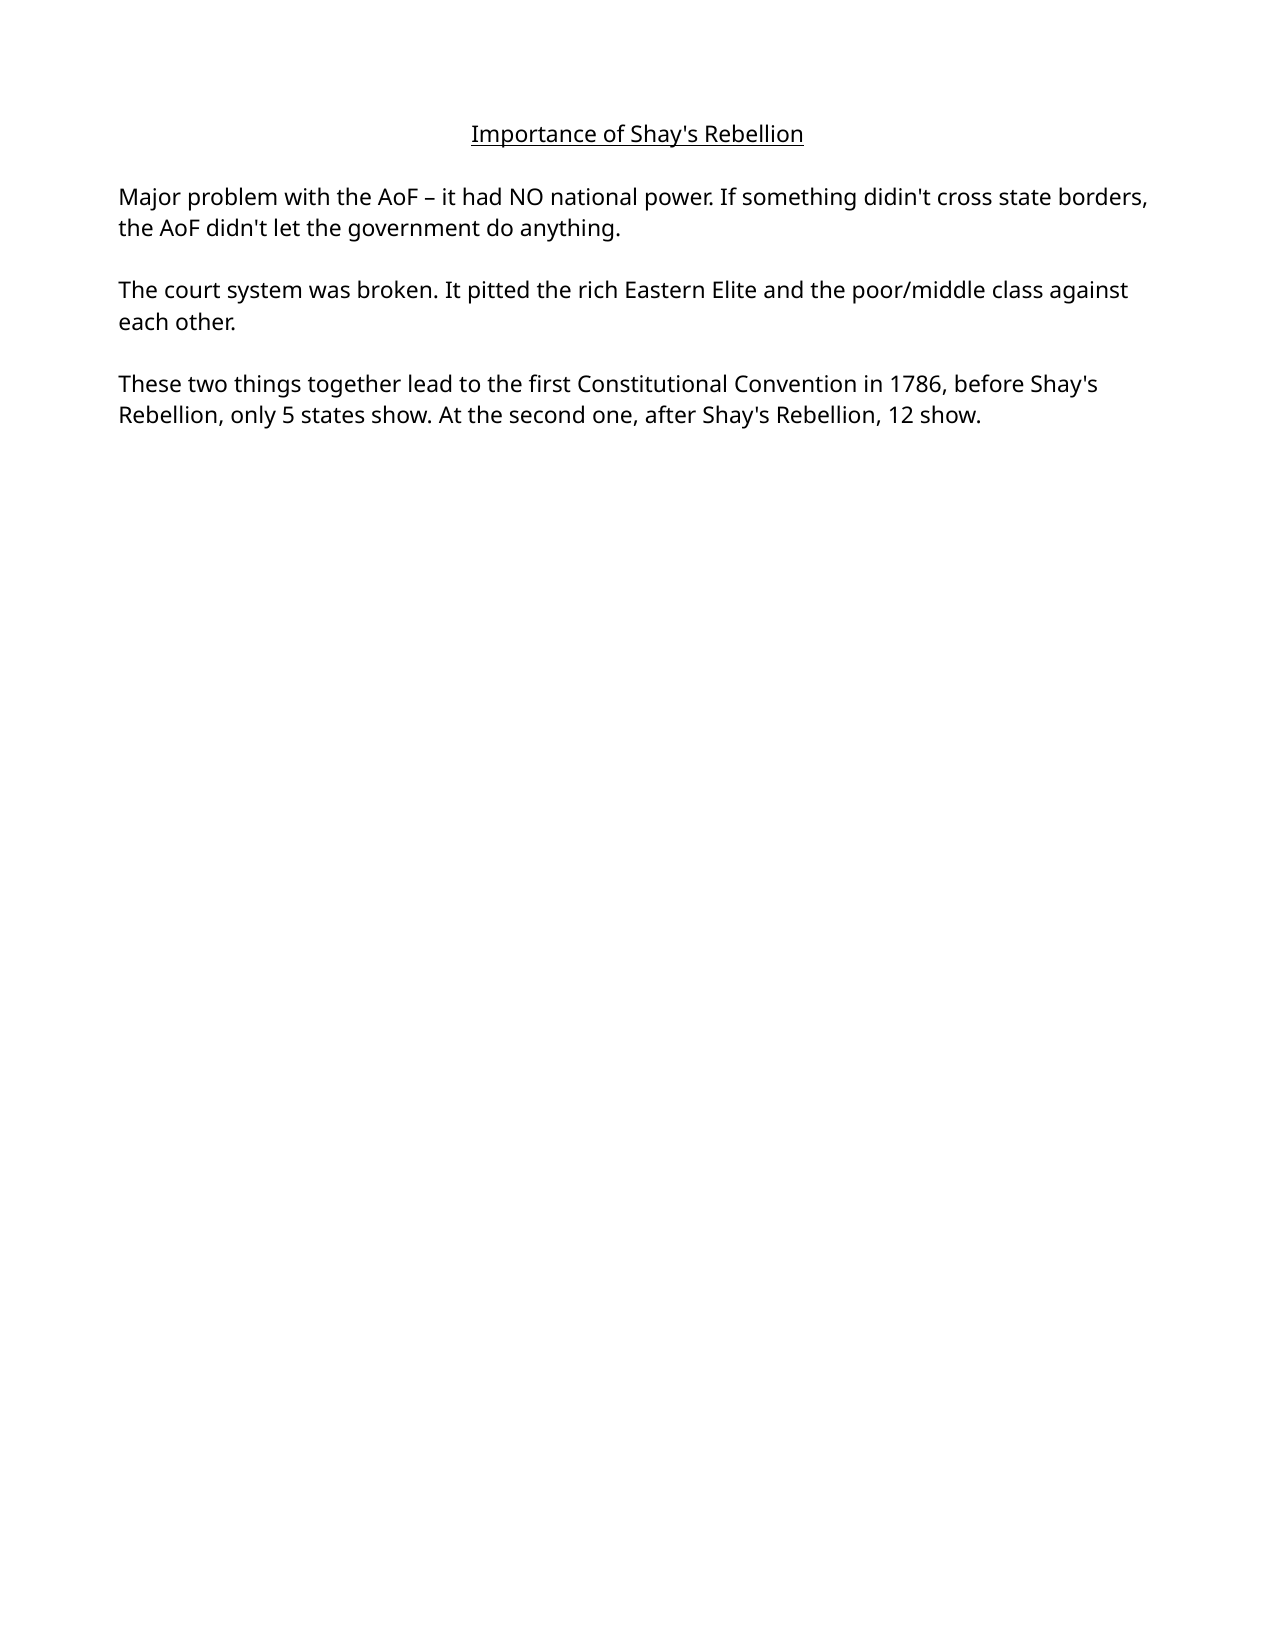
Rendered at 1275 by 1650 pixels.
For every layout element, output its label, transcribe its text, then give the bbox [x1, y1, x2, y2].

text These two things together lead to the first Constitutional Convention in 1786, before Shay's Rebellion, only 5 states show. At the second one, after Shay's Rebellion, 12 show. [118, 368, 1157, 431]
text The court system was broken. It pitted the rich Eastern Elite and the poor/middle class against each other. [118, 274, 1157, 337]
text Major problem with the AoF – it had NO national power. If something didin't cross state borders, the AoF didn't let the government do anything. [118, 181, 1157, 243]
text Importance of Shay's Rebellion [118, 118, 1157, 149]
